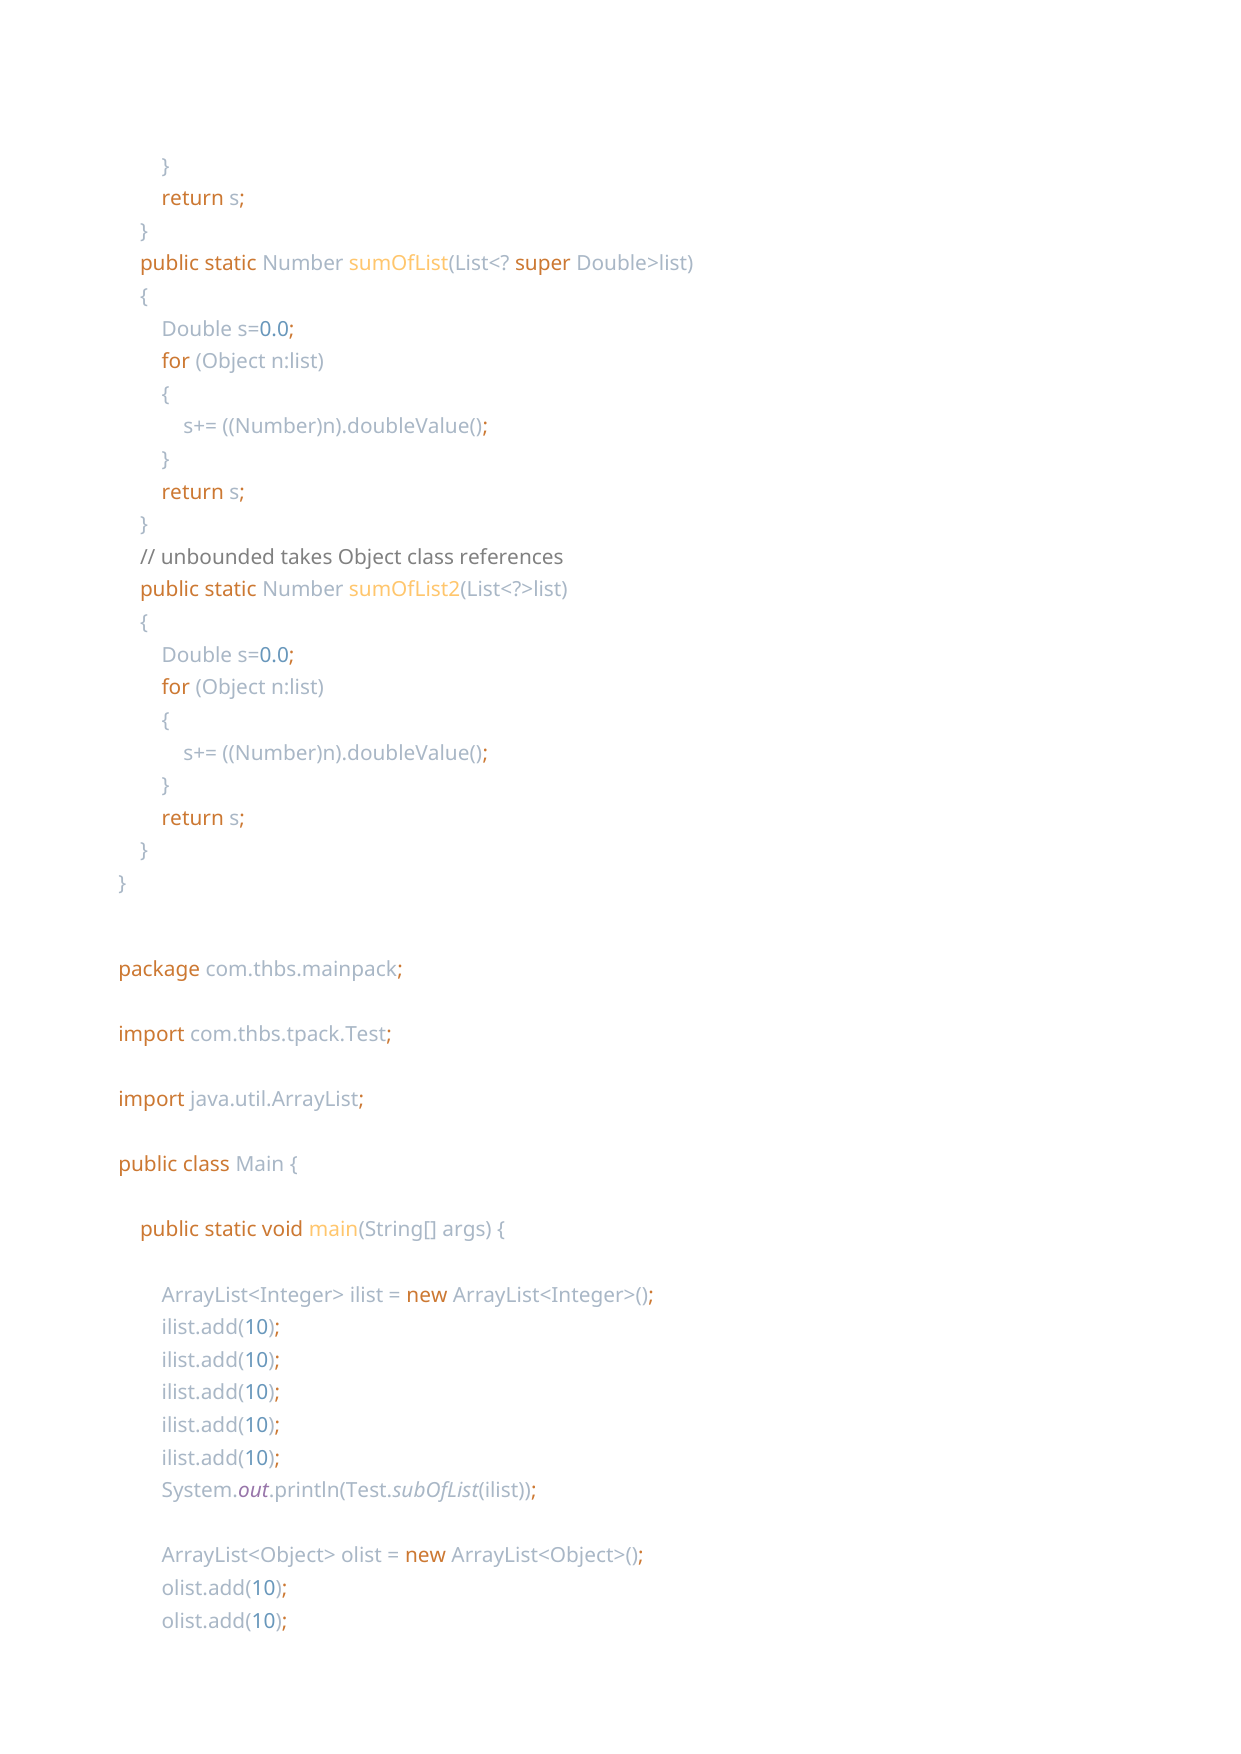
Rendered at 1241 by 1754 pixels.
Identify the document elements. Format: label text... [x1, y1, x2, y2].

text package com.thbs.mainpack; import com.thbs.tpack.Test; import java.util.ArrayList; public class Main { public static void main(String[] args) { ArrayList<Integer> ilist = new ArrayList<Integer>(); ilist.add(10); ilist.add(10); ilist.add(10); ilist.add(10); ilist.add(10); System.out.println(Test.subOfList(ilist)); ArrayList<Object> olist = new ArrayList<Object>(); olist.add(10); olist.add(10); [118, 954, 1122, 1634]
text } return s; } public static Number sumOfList(List<? super Double>list) { Double s=0.0; for (Object n:list) { s+= ((Number)n).doubleValue(); } return s; } // unbounded takes Object class references public static Number sumOfList2(List<?>list) { Double s=0.0; for (Object n:list) { s+= ((Number)n).doubleValue(); } return s; } } [118, 118, 1122, 929]
